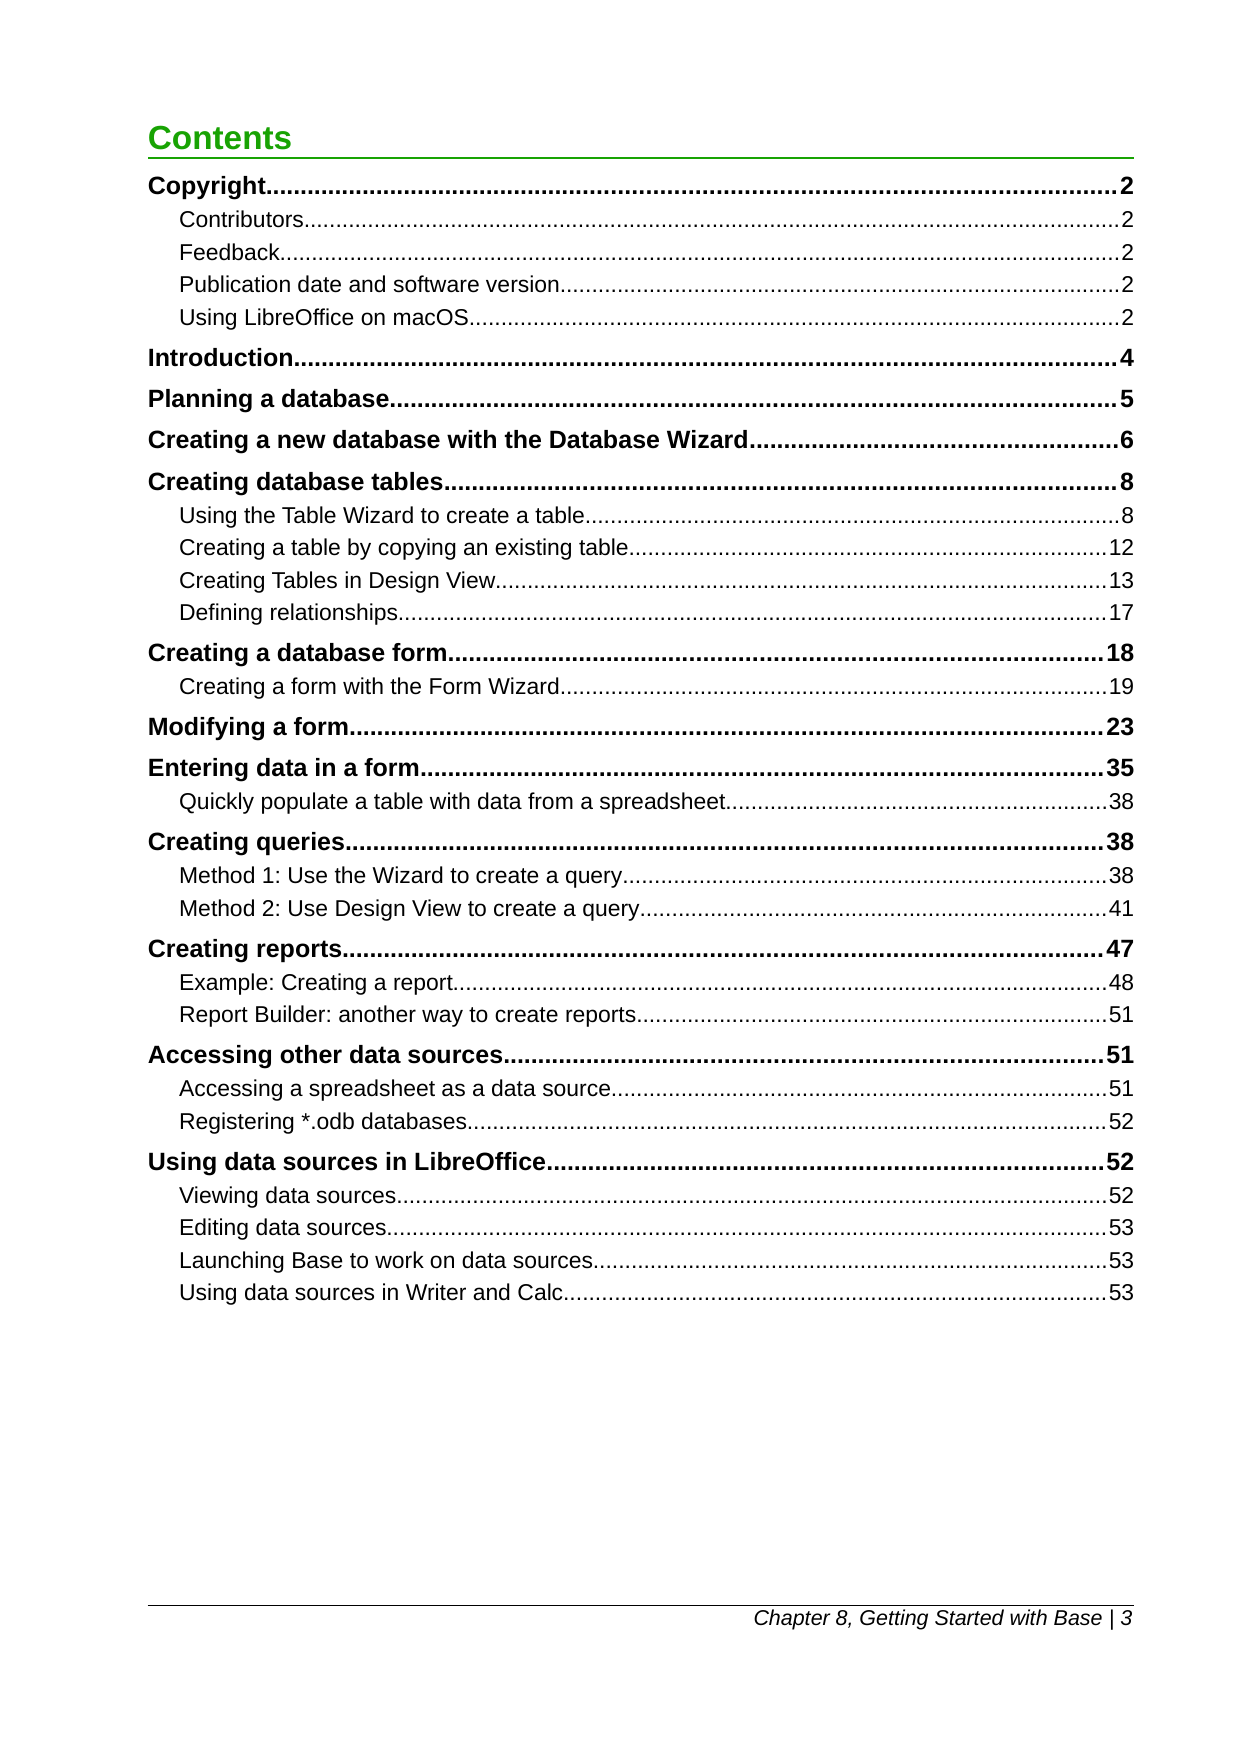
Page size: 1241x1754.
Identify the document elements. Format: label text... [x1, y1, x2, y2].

text Creating reports 47 [148, 934, 1134, 962]
text Defining relationships 17 [179, 599, 1134, 626]
text Publication date and software version 2 [179, 271, 1134, 298]
text Method 1: Use the Wizard to create a query 38 [179, 862, 1134, 888]
subtitle Contents [148, 118, 1134, 157]
text Quickly populate a table with data from a spreadsheet 38 [179, 788, 1134, 815]
text Using LibreOffice on macOS 2 [179, 304, 1134, 330]
text Example: Creating a report 48 [179, 969, 1134, 995]
text Creating a new database with the Database Wizard 6 [148, 425, 1134, 454]
text Copyright 2 [148, 171, 1134, 200]
text Using data sources in Writer and Calc 53 [179, 1279, 1134, 1306]
text Creating a database form 18 [148, 638, 1134, 667]
text Creating Tables in Design View 13 [179, 567, 1134, 593]
text Using data sources in LibreOffice 52 [148, 1147, 1134, 1175]
text Accessing other data sources 51 [148, 1040, 1134, 1069]
text Introduction 4 [148, 343, 1134, 372]
text Contributors 2 [179, 206, 1134, 232]
text Report Builder: another way to create reports 51 [179, 1001, 1134, 1028]
text Creating queries 38 [148, 827, 1134, 856]
text Creating database tables 8 [148, 467, 1134, 495]
text Method 2: Use Design View to create a query 41 [179, 895, 1134, 921]
text Editing data sources 53 [179, 1214, 1134, 1241]
text Launching Base to work on data sources 53 [179, 1247, 1134, 1273]
text Using the Table Wizard to create a table 8 [179, 502, 1134, 528]
text Registering *.odb databases 52 [179, 1108, 1134, 1134]
text Feedback 2 [179, 239, 1134, 265]
text Creating a table by copying an existing table 12 [179, 534, 1134, 561]
text Entering data in a form 35 [148, 753, 1134, 782]
text Viewing data sources 52 [179, 1182, 1134, 1208]
text Modifying a form 23 [148, 712, 1134, 741]
text Planning a database 5 [148, 384, 1134, 413]
text Creating a form with the Form Wizard 19 [179, 673, 1134, 699]
text Accessing a spreadsheet as a data source 51 [179, 1075, 1134, 1101]
